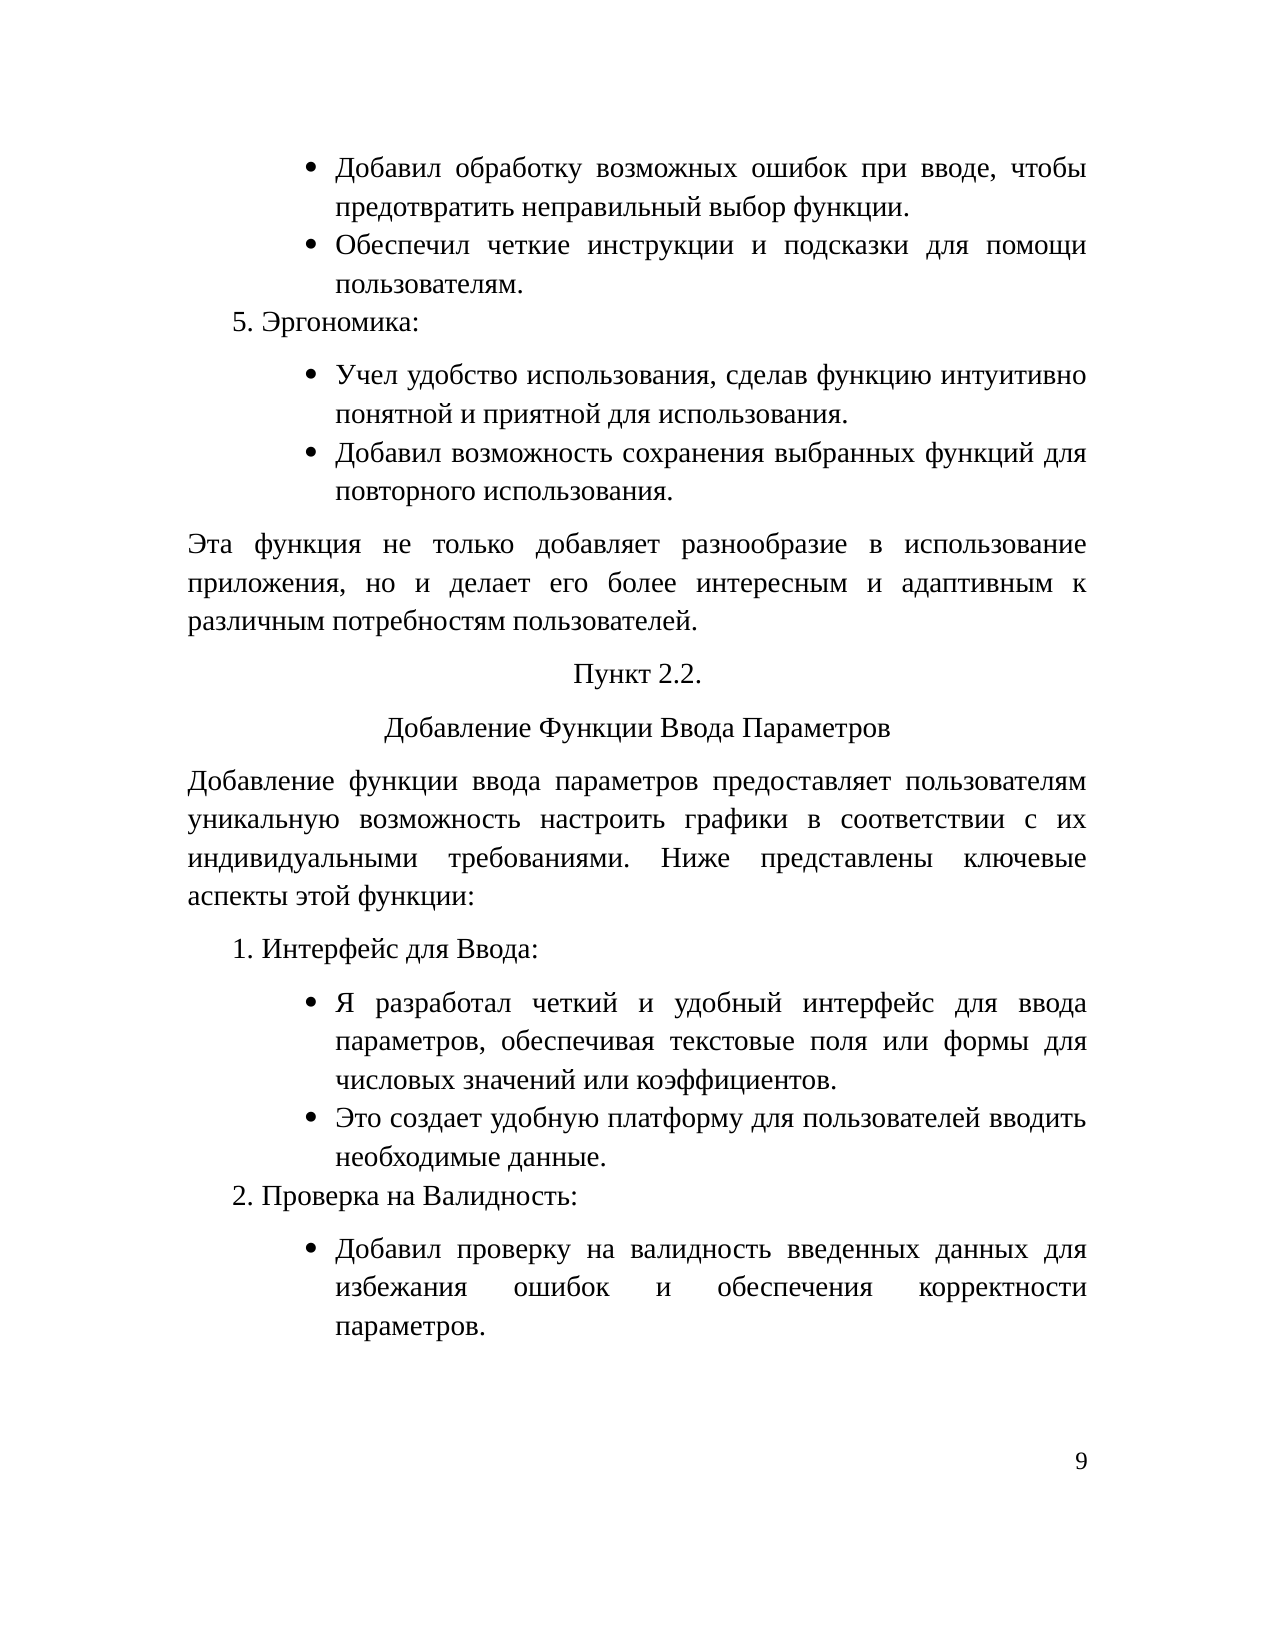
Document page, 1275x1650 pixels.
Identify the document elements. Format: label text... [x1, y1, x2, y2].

text Добавление Функции Ввода Параметров [187, 710, 1087, 743]
list Учел удобство использования, сделав функцию интуитивно понятной и приятной для использования. [306, 357, 1087, 430]
list Добавил проверку на валидность введенных данных для избежания ошибок и обеспечения корректности параметров. [306, 1231, 1087, 1342]
text Добавление функции ввода параметров предоставляет пользователям уникальную возможность настроить графики в соответствии с их индивидуальными требованиями. Ниже представлены ключевые аспекты этой функции: [187, 763, 1087, 912]
text Эта функция не только добавляет разнообразие в использование приложения, но и делает его более интересным и адаптивным к различным потребностям пользователей. [187, 526, 1087, 637]
text Пункт 2.2. [187, 657, 1087, 690]
list Добавил возможность сохранения выбранных функций для повторного использования. [306, 435, 1087, 507]
list Интерфейс для Ввода: [232, 932, 1087, 965]
list Добавил обработку возможных ошибок при вводе, чтобы предотвратить неправильный выбор функции. [306, 150, 1087, 222]
list Я разработал четкий и удобный интерфейс для ввода параметров, обеспечивая текстовые поля или формы для числовых значений или коэффициентов. [306, 985, 1087, 1096]
list Проверка на Валидность: [232, 1178, 1087, 1211]
list Обеспечил четкие инструкции и подсказки для помощи пользователям. [306, 227, 1087, 299]
list Это создает удобную платформу для пользователей вводить необходимые данные. [306, 1101, 1087, 1173]
list Эргономика: [232, 304, 1087, 338]
